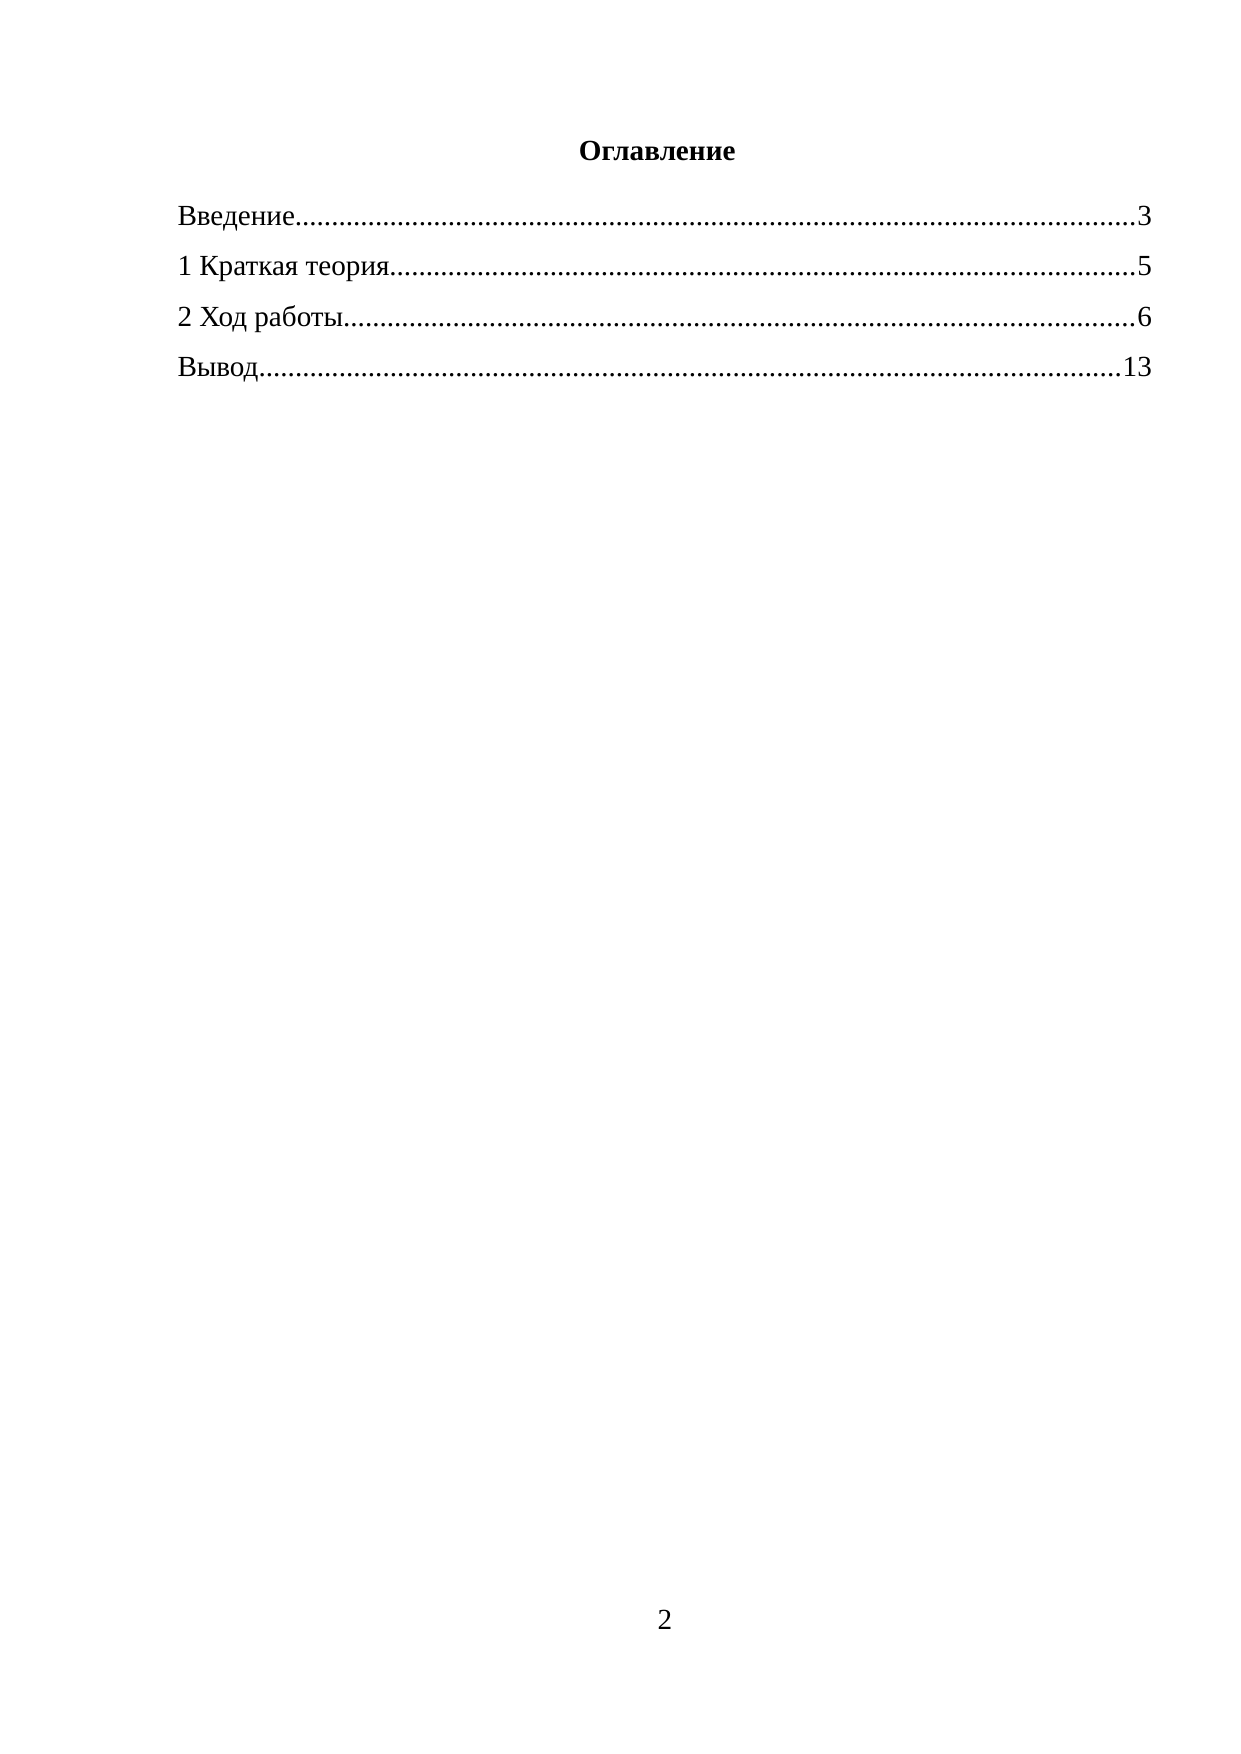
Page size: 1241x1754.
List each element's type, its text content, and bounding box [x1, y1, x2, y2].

text 2 Ход работы 6 [177, 299, 1152, 332]
text Введение 3 [177, 198, 1152, 232]
text 1 Краткая теория 5 [177, 248, 1152, 282]
title Оглавление [251, 133, 1063, 166]
text Вывод 13 [177, 349, 1152, 382]
